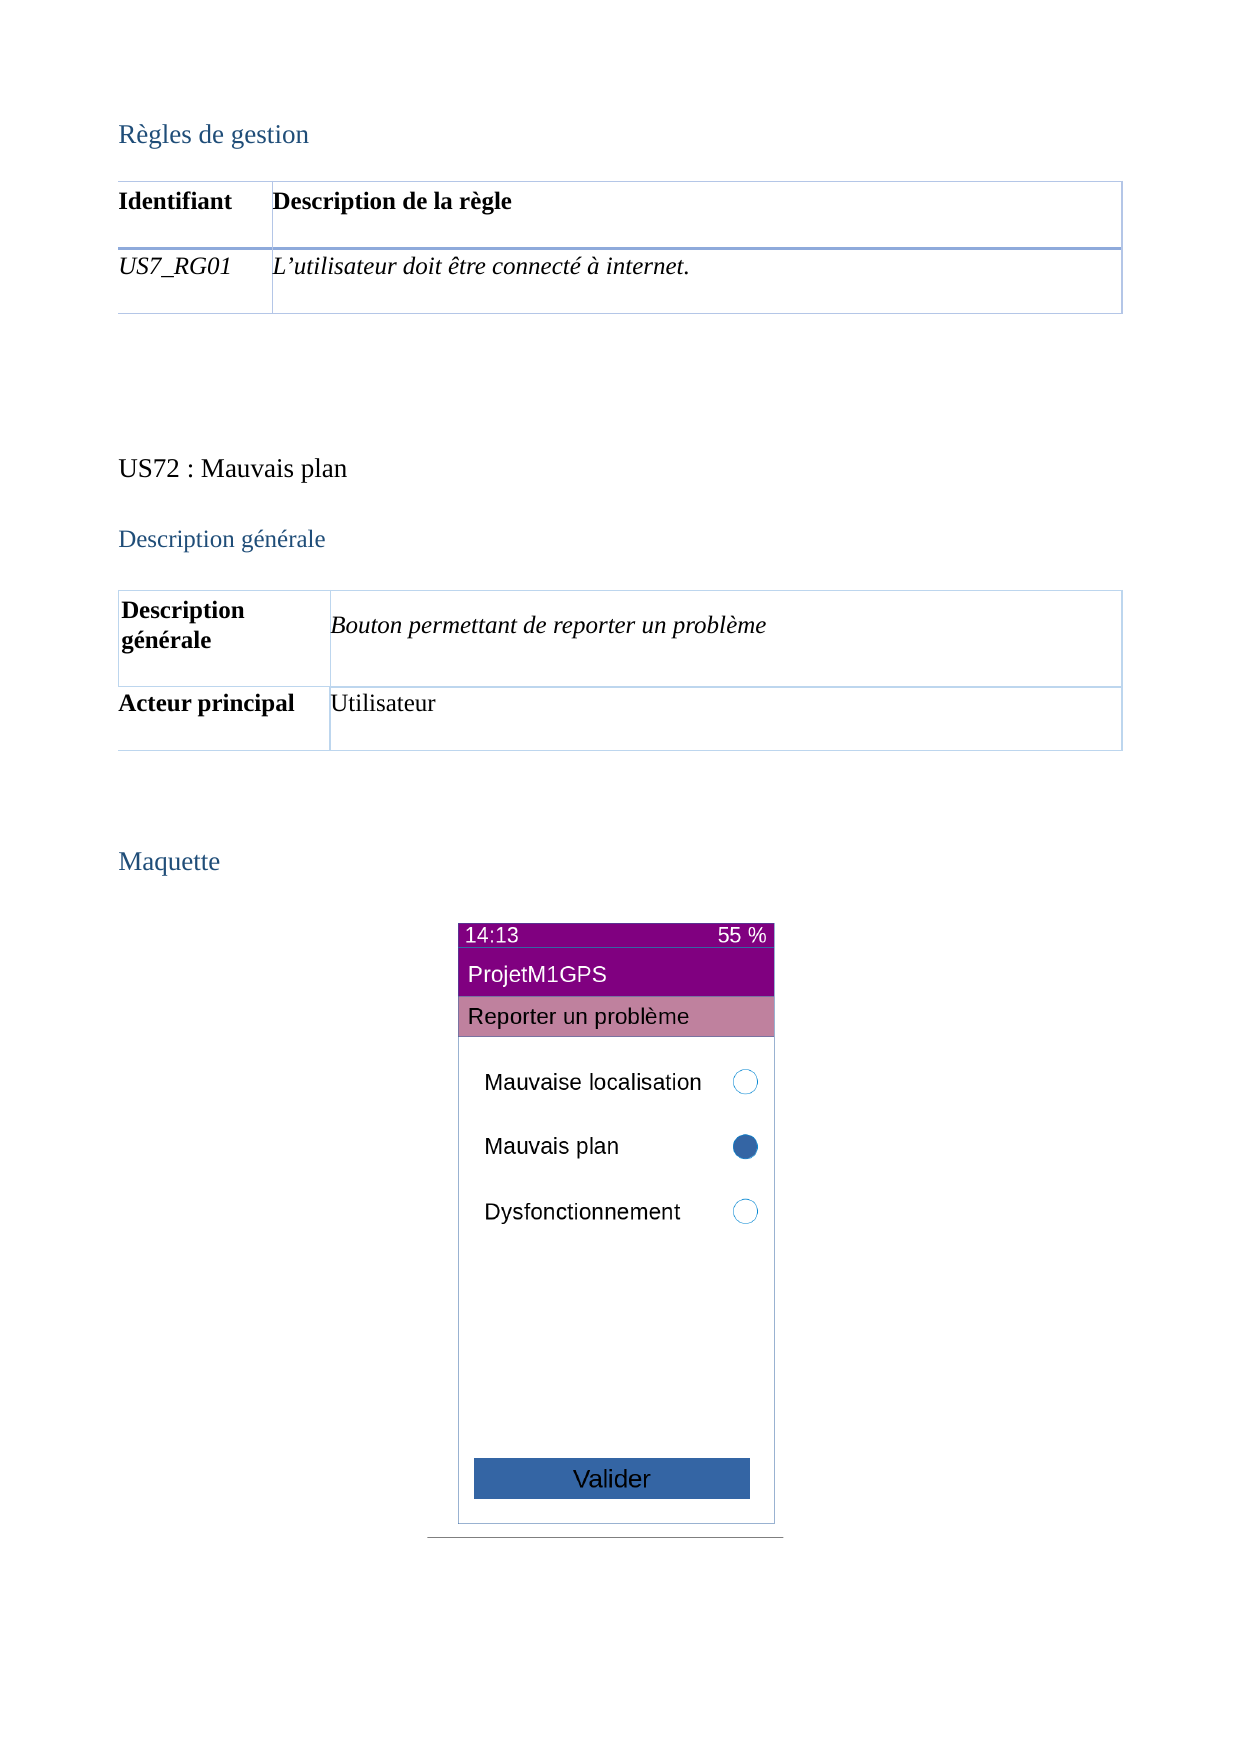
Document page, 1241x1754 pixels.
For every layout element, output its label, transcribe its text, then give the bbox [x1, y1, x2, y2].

text Description générale [118, 524, 1122, 552]
table_cell Acteur principal [118, 687, 329, 750]
table_cell Utilisateur [331, 688, 1121, 750]
table_header Description générale [119, 591, 330, 686]
table_header Bouton permettant de reporter un problème [331, 591, 1121, 686]
table_cell L’utilisateur doit être connecté à internet. [273, 250, 1121, 312]
text US72 : Mauvais plan [118, 452, 1122, 483]
text Règles de gestion [118, 118, 1122, 149]
text Maquette [118, 845, 1122, 876]
table_cell US7_RG01 [118, 250, 272, 312]
table_header Description de la règle [273, 182, 1121, 247]
picture [427, 899, 569, 1538]
table_header Identifiant [118, 182, 272, 247]
